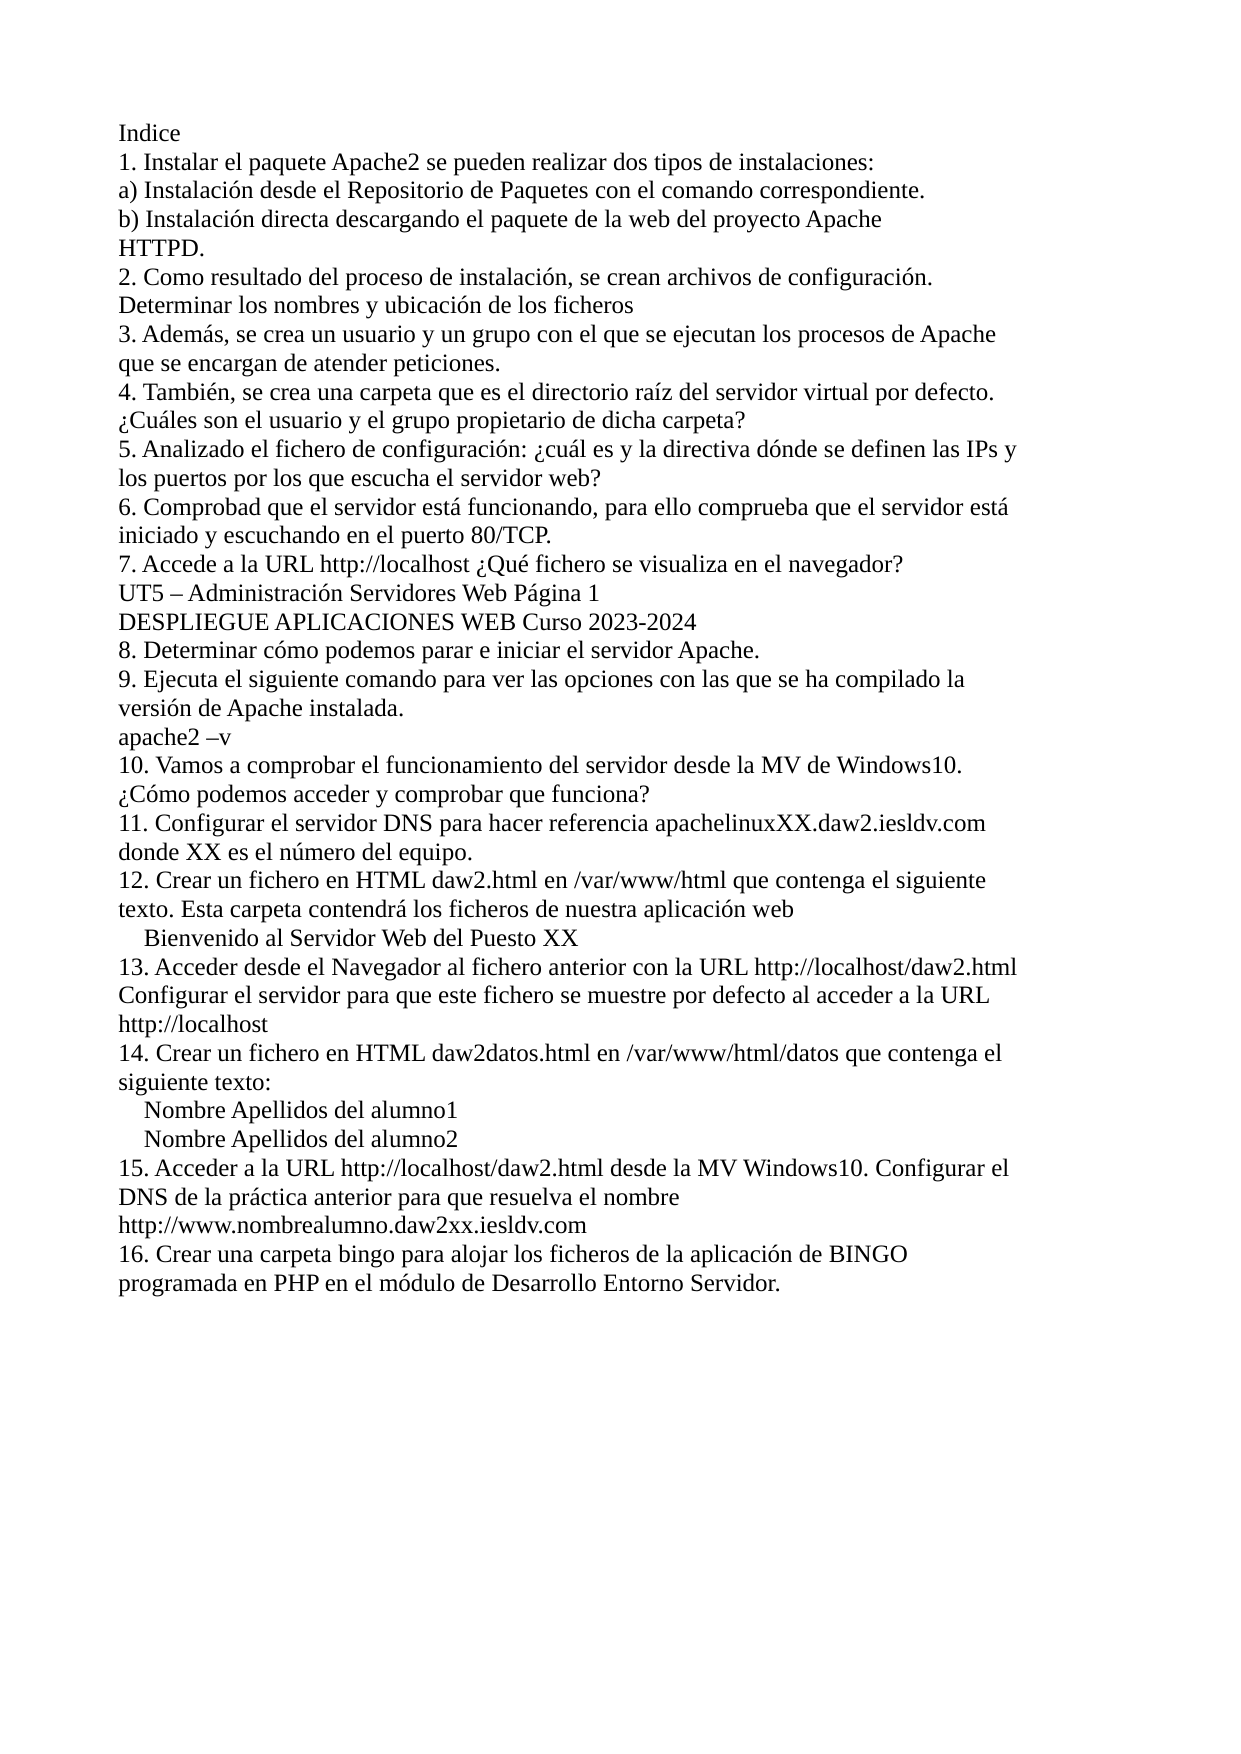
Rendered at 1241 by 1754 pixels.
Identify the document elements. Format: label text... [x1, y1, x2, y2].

text DNS de la práctica anterior para que resuelva el nombre [118, 1182, 1122, 1211]
text a) Instalación desde el Repositorio de Paquetes con el comando correspondiente. [118, 176, 1122, 204]
text HTTPD. [118, 233, 1122, 262]
text 4. También, se crea una carpeta que es el directorio raíz del servidor virtual por defecto. [118, 377, 1122, 406]
text Configurar el servidor para que este fichero se muestre por defecto al acceder a la URL [118, 981, 1122, 1009]
text Indice [118, 118, 1122, 147]
text iniciado y escuchando en el puerto 80/TCP. [118, 521, 1122, 549]
text ¿Cuáles son el usuario y el grupo propietario de dicha carpeta? [118, 406, 1122, 434]
text  Nombre Apellidos del alumno2 [118, 1124, 1122, 1153]
text apache2 –v [118, 722, 1122, 751]
text 11. Configurar el servidor DNS para hacer referencia apachelinuxXX.daw2.iesldv.com [118, 808, 1122, 837]
text 12. Crear un fichero en HTML daw2.html en /var/www/html que contenga el siguiente [118, 866, 1122, 894]
text donde XX es el número del equipo. [118, 837, 1122, 866]
text Determinar los nombres y ubicación de los ficheros [118, 291, 1122, 319]
text  Bienvenido al Servidor Web del Puesto XX [118, 923, 1122, 952]
text http://www.nombrealumno.daw2xx.iesldv.com [118, 1211, 1122, 1239]
text DESPLIEGUE APLICACIONES WEB Curso 2023-2024 [118, 607, 1122, 636]
text 5. Analizado el fichero de configuración: ¿cuál es y la directiva dónde se definen las IPs y [118, 434, 1122, 463]
text  Nombre Apellidos del alumno1 [118, 1096, 1122, 1124]
text 10. Vamos a comprobar el funcionamiento del servidor desde la MV de Windows10. [118, 751, 1122, 779]
text siguiente texto: [118, 1067, 1122, 1096]
text 6. Comprobad que el servidor está funcionando, para ello comprueba que el servidor está [118, 492, 1122, 521]
text 3. Además, se crea un usuario y un grupo con el que se ejecutan los procesos de Apache [118, 319, 1122, 348]
text http://localhost [118, 1009, 1122, 1038]
text UT5 – Administración Servidores Web Página 1 [118, 578, 1122, 607]
text 16. Crear una carpeta bingo para alojar los ficheros de la aplicación de BINGO [118, 1239, 1122, 1268]
text versión de Apache instalada. [118, 693, 1122, 722]
text texto. Esta carpeta contendrá los ficheros de nuestra aplicación web [118, 894, 1122, 923]
text 1. Instalar el paquete Apache2 se pueden realizar dos tipos de instalaciones: [118, 147, 1122, 176]
text 14. Crear un fichero en HTML daw2datos.html en /var/www/html/datos que contenga el [118, 1038, 1122, 1067]
text programada en PHP en el módulo de Desarrollo Entorno Servidor. [118, 1268, 1122, 1297]
text ¿Cómo podemos acceder y comprobar que funciona? [118, 779, 1122, 808]
text b) Instalación directa descargando el paquete de la web del proyecto Apache [118, 204, 1122, 233]
text los puertos por los que escucha el servidor web? [118, 463, 1122, 492]
text 9. Ejecuta el siguiente comando para ver las opciones con las que se ha compilado la [118, 664, 1122, 693]
text 8. Determinar cómo podemos parar e iniciar el servidor Apache. [118, 636, 1122, 664]
text 7. Accede a la URL http://localhost ¿Qué fichero se visualiza en el navegador? [118, 549, 1122, 578]
text 2. Como resultado del proceso de instalación, se crean archivos de configuración. [118, 262, 1122, 291]
text 13. Acceder desde el Navegador al fichero anterior con la URL http://localhost/daw2.html [118, 952, 1122, 981]
text que se encargan de atender peticiones. [118, 348, 1122, 377]
text 15. Acceder a la URL http://localhost/daw2.html desde la MV Windows10. Configurar el [118, 1153, 1122, 1182]
